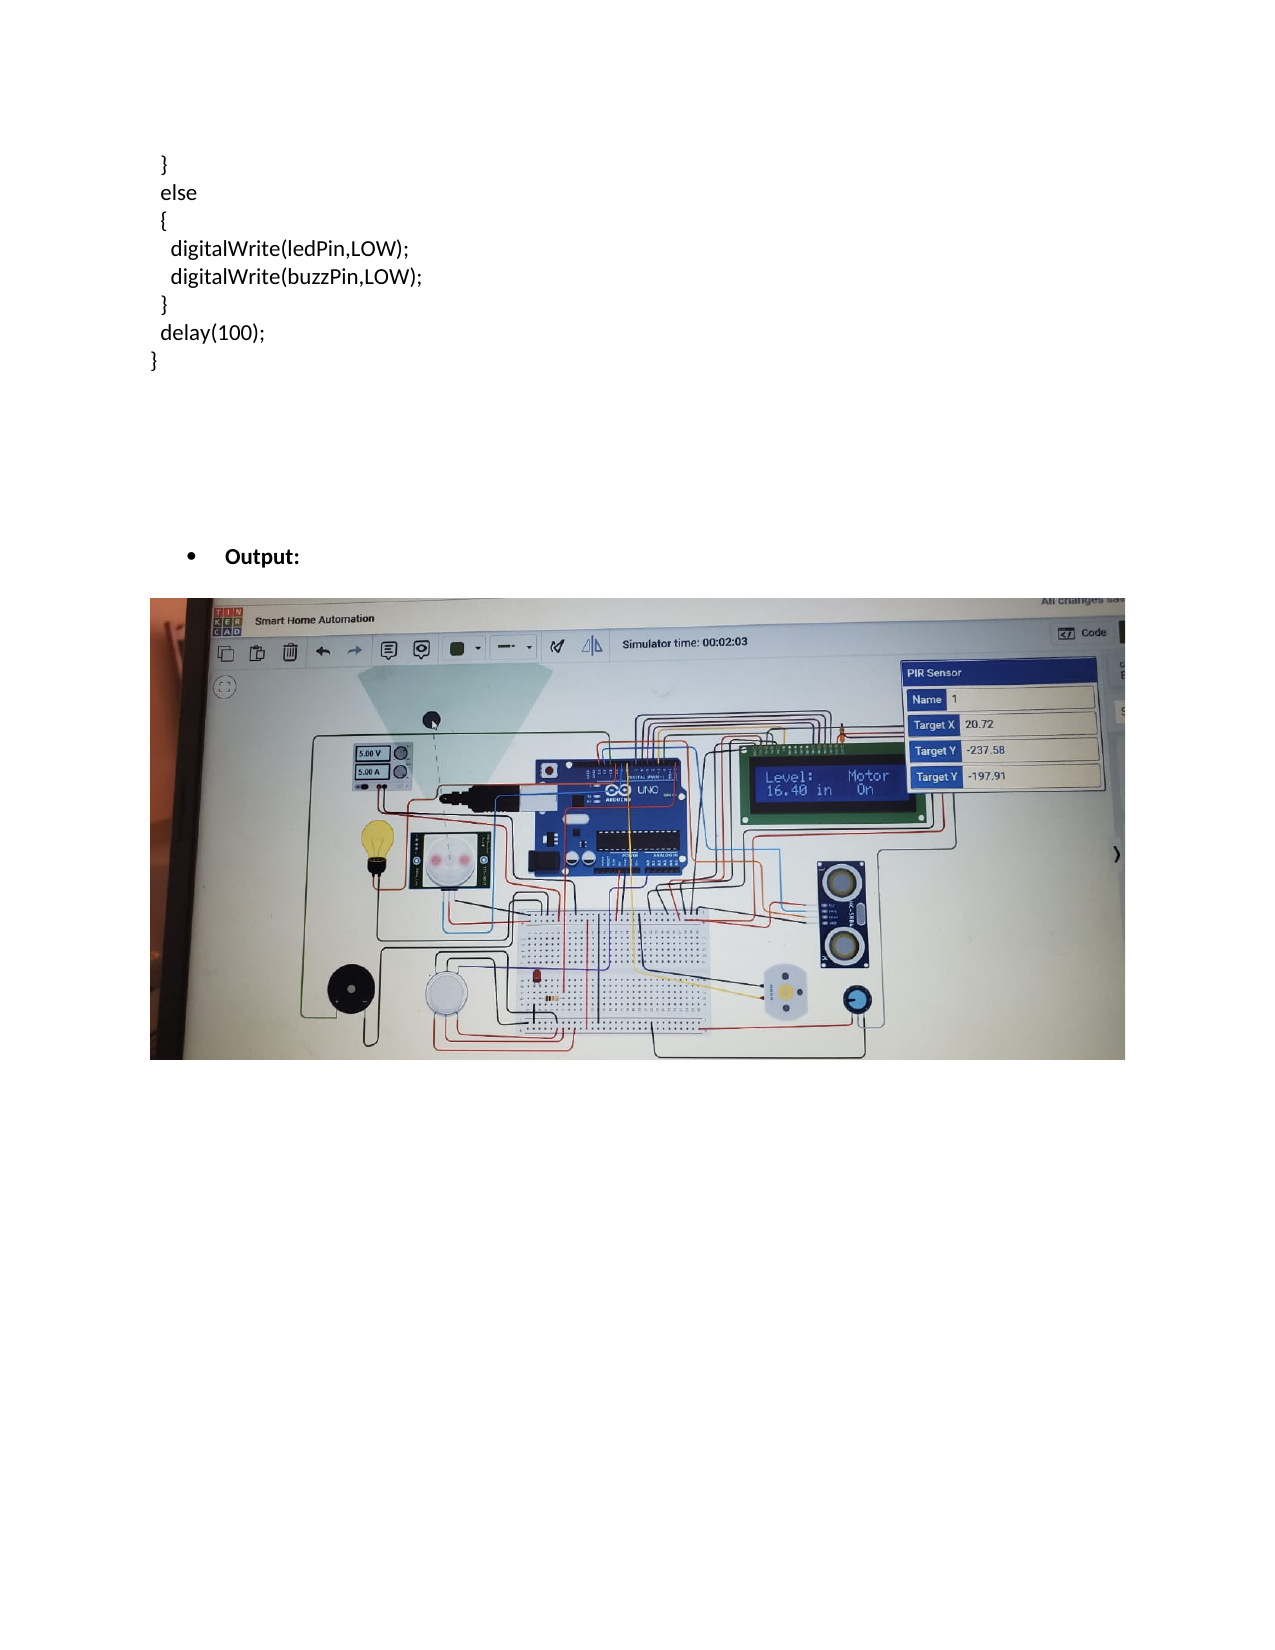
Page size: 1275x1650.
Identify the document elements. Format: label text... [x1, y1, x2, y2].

text digitalWrite(buzzPin,LOW); [150, 262, 1125, 290]
text } [150, 150, 1125, 178]
list Output: [187, 542, 1125, 570]
text else [150, 178, 1125, 206]
text } [150, 290, 1125, 318]
text delay(100); [150, 318, 1125, 346]
picture [150, 598, 1125, 1060]
text { [150, 206, 1125, 234]
text digitalWrite(ledPin,LOW); [150, 234, 1125, 262]
text } [150, 346, 1125, 374]
